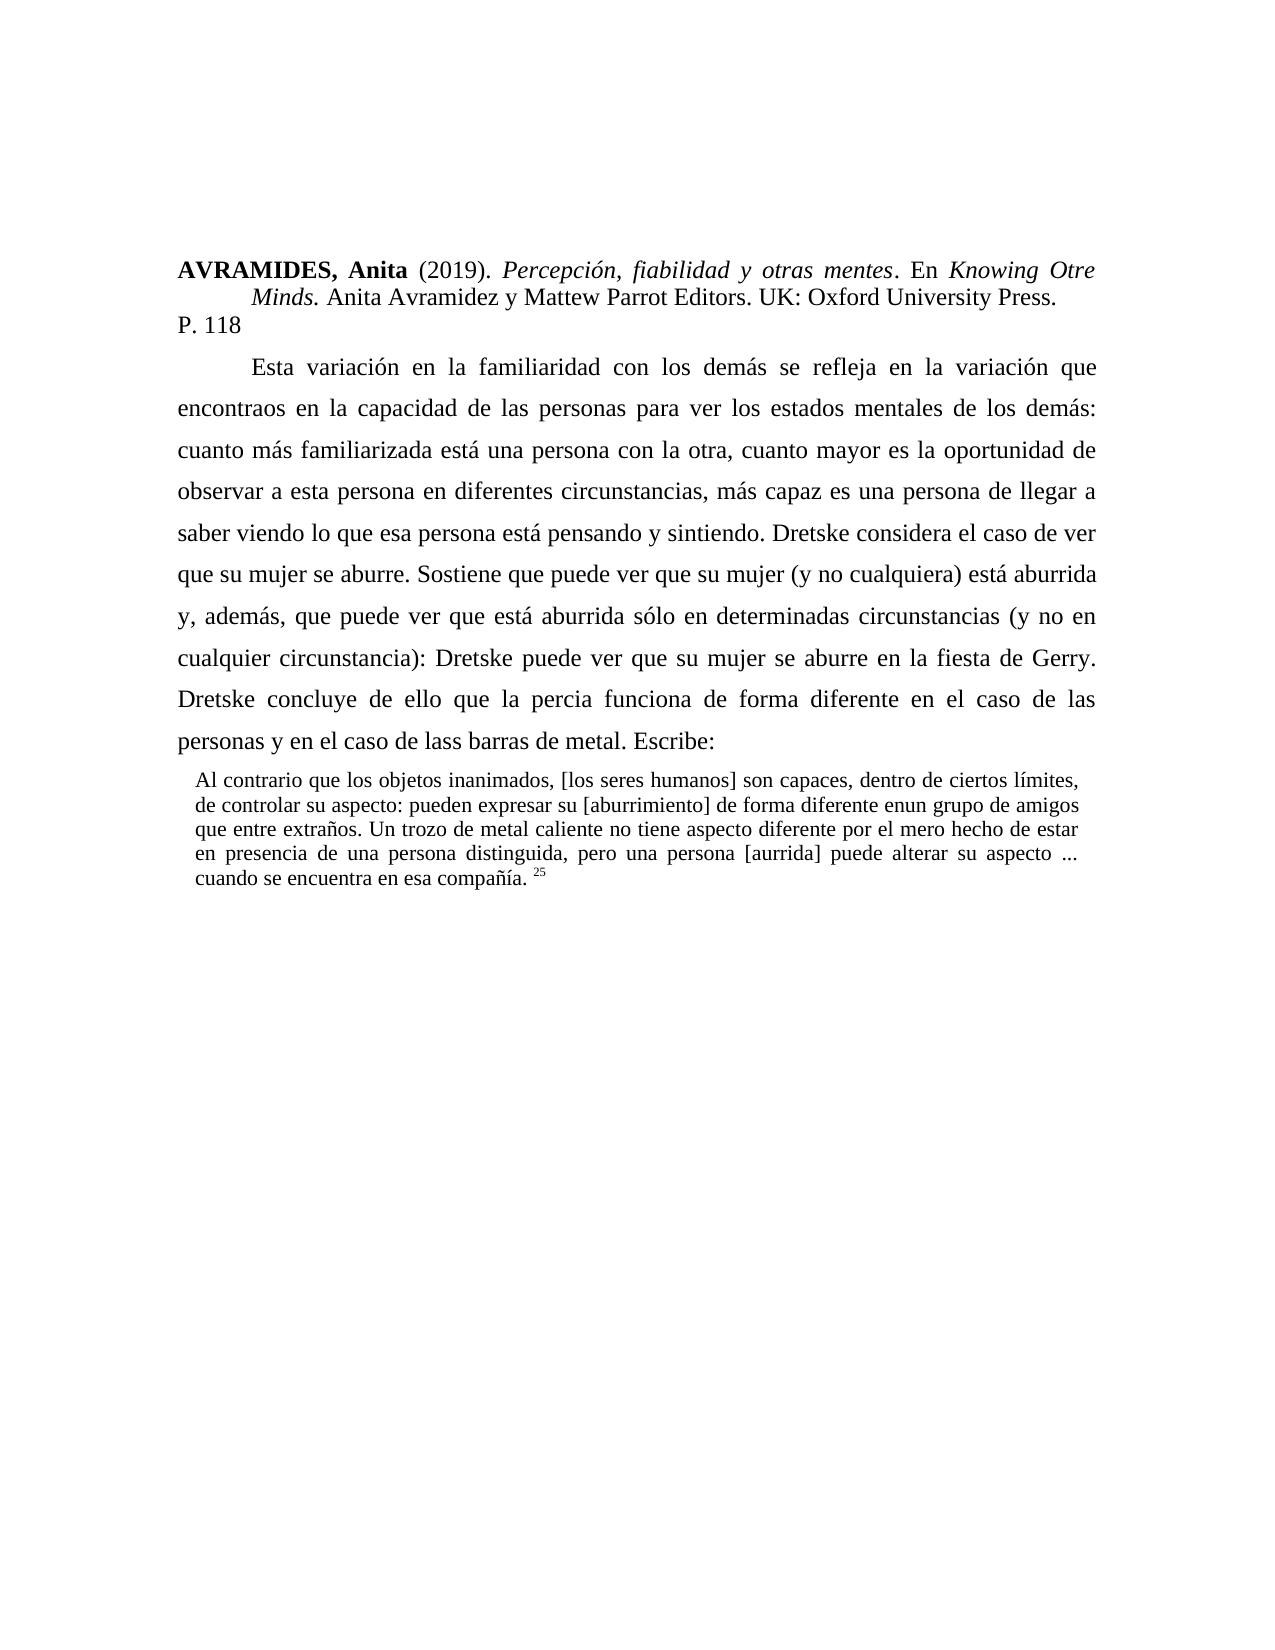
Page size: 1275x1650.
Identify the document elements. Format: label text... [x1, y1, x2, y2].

text P. 118 [177, 311, 1098, 339]
text Esta variación en la familiaridad con los demás se refleja en la variación que encontraos en la capacidad de las personas para ver los estados mentales de los demás: cuanto más familiarizada está una persona con la otra, cuanto mayor es la oportunidad de observar a esta persona en diferentes circunstancias, más capaz es una persona de llegar a saber viendo lo que esa persona está pensando y sintiendo. Dretske considera el caso de ver que su mujer se aburre. Sostiene que puede ver que su mujer (y no cualquiera) está aburrida y, además, que puede ver que está aburrida sólo en determinadas circunstancias (y no en cualquier circunstancia): Dretske puede ver que su mujer se aburre en la fiesta de Gerry. Dretske concluye de ello que la percia funciona de forma diferente en el caso de las personas y en el caso de lass barras de metal. Escribe: [177, 353, 1098, 754]
text Al contrario que los objetos inanimados, [los seres humanos] son capaces, dentro de ciertos límites, de controlar su aspecto: pueden expresar su [aburrimiento] de forma diferente enun grupo de amigos que entre extraños. Un trozo de metal caliente no tiene aspecto diferente por el mero hecho de estar en presencia de una persona distinguida, pero una persona [aurrida] puede alterar su aspecto ... cuando se encuentra en esa compañía. 25 [195, 768, 1080, 890]
text AVRAMIDES, Anita (2019). Percepción, fiabilidad y otras mentes. En Knowing Otre Minds. Anita Avramidez y Mattew Parrot Editors. UK: Oxford University Press. [177, 256, 1098, 311]
